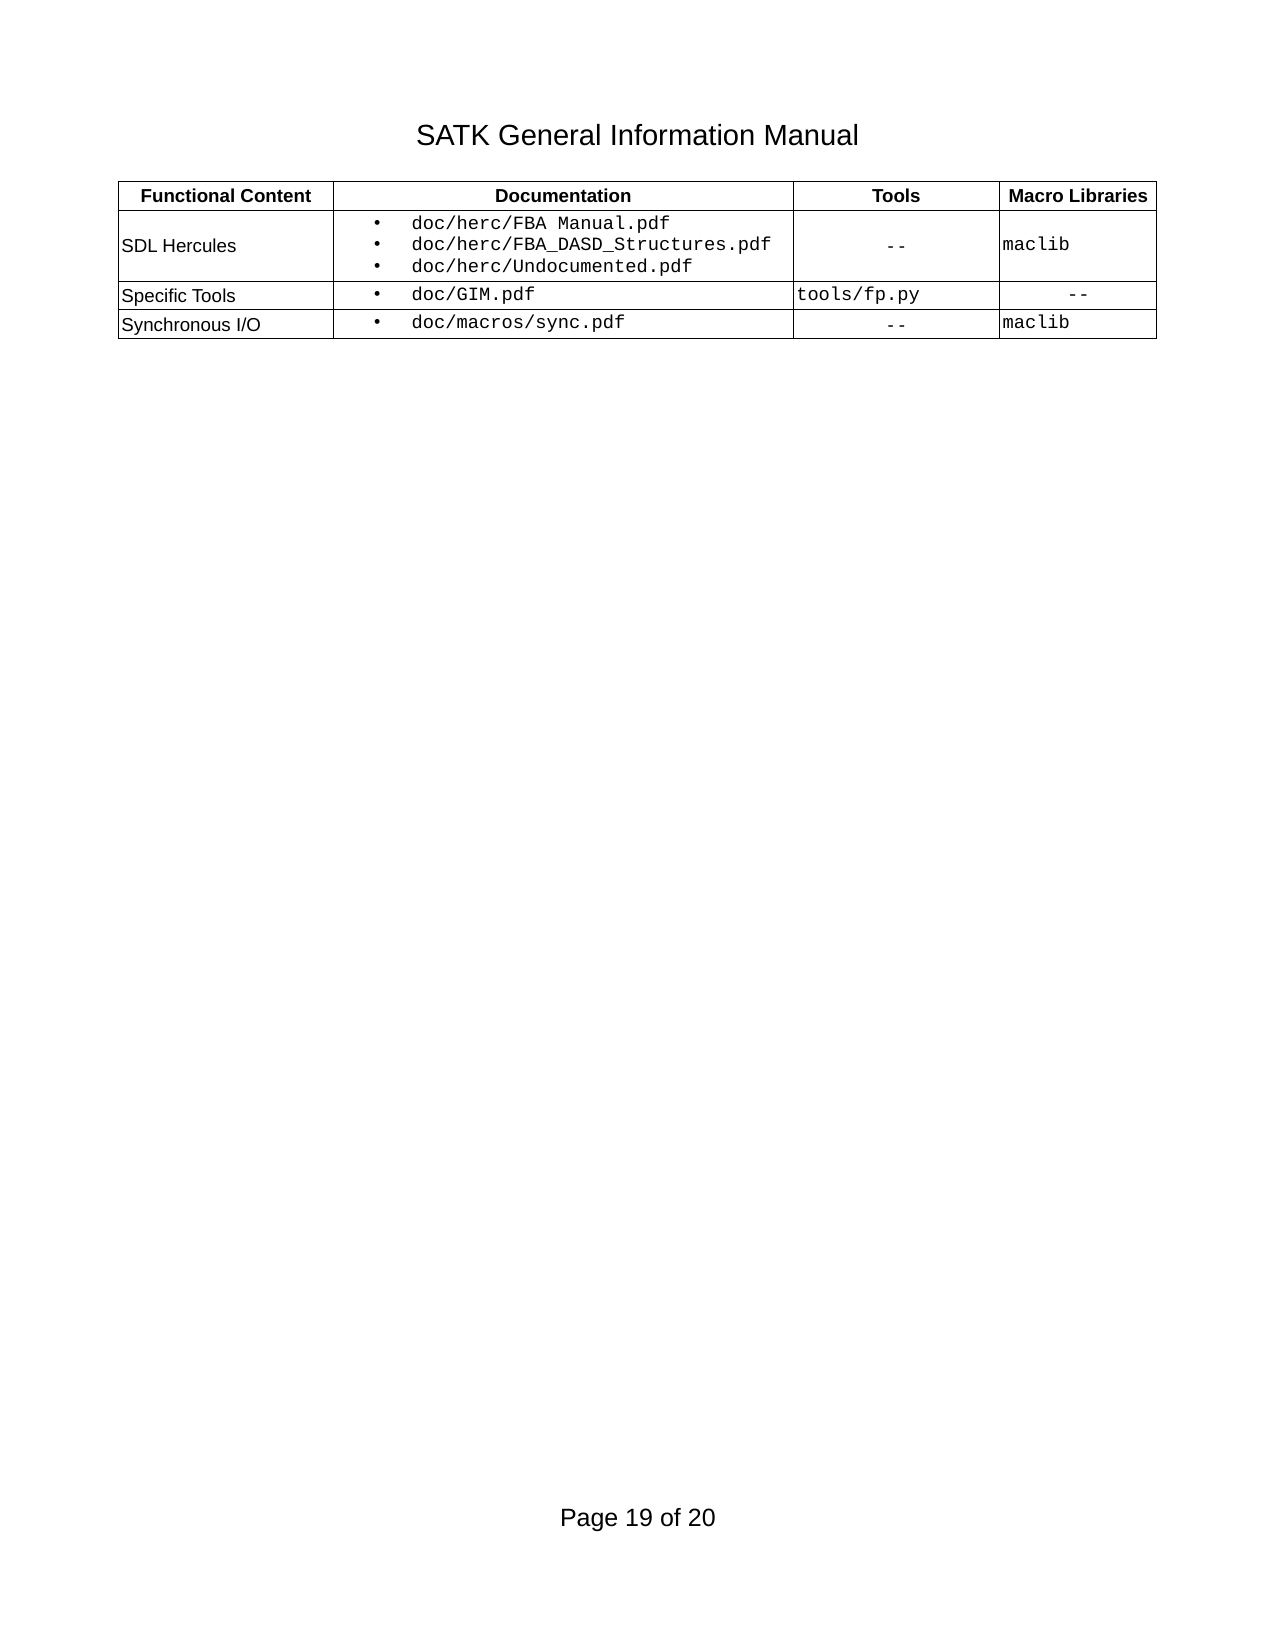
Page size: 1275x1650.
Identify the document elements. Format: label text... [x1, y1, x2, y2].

table_header Tools [794, 182, 999, 210]
table_cell maclib [1000, 310, 1156, 338]
table_cell Synchronous I/O [119, 310, 333, 338]
table_cell tools/fp.py [794, 282, 999, 309]
table_cell doc/herc/FBA Manual.pdf doc/herc/FBA_DASD_Structures.pdf doc/herc/Undocumented.pdf [334, 211, 793, 281]
table_cell maclib [1000, 211, 1156, 281]
table_cell doc/GIM.pdf [334, 282, 793, 309]
table_cell -- [1000, 282, 1156, 309]
table_cell - - [794, 310, 999, 338]
table_header Documentation [334, 182, 793, 210]
table_cell doc/macros/sync.pdf [334, 310, 793, 338]
table_header Functional Content [119, 182, 333, 210]
table_cell Specific Tools [119, 282, 333, 309]
table_header Macro Libraries [1000, 182, 1156, 210]
table_cell - - [794, 211, 999, 281]
table_cell SDL Hercules [119, 211, 333, 281]
